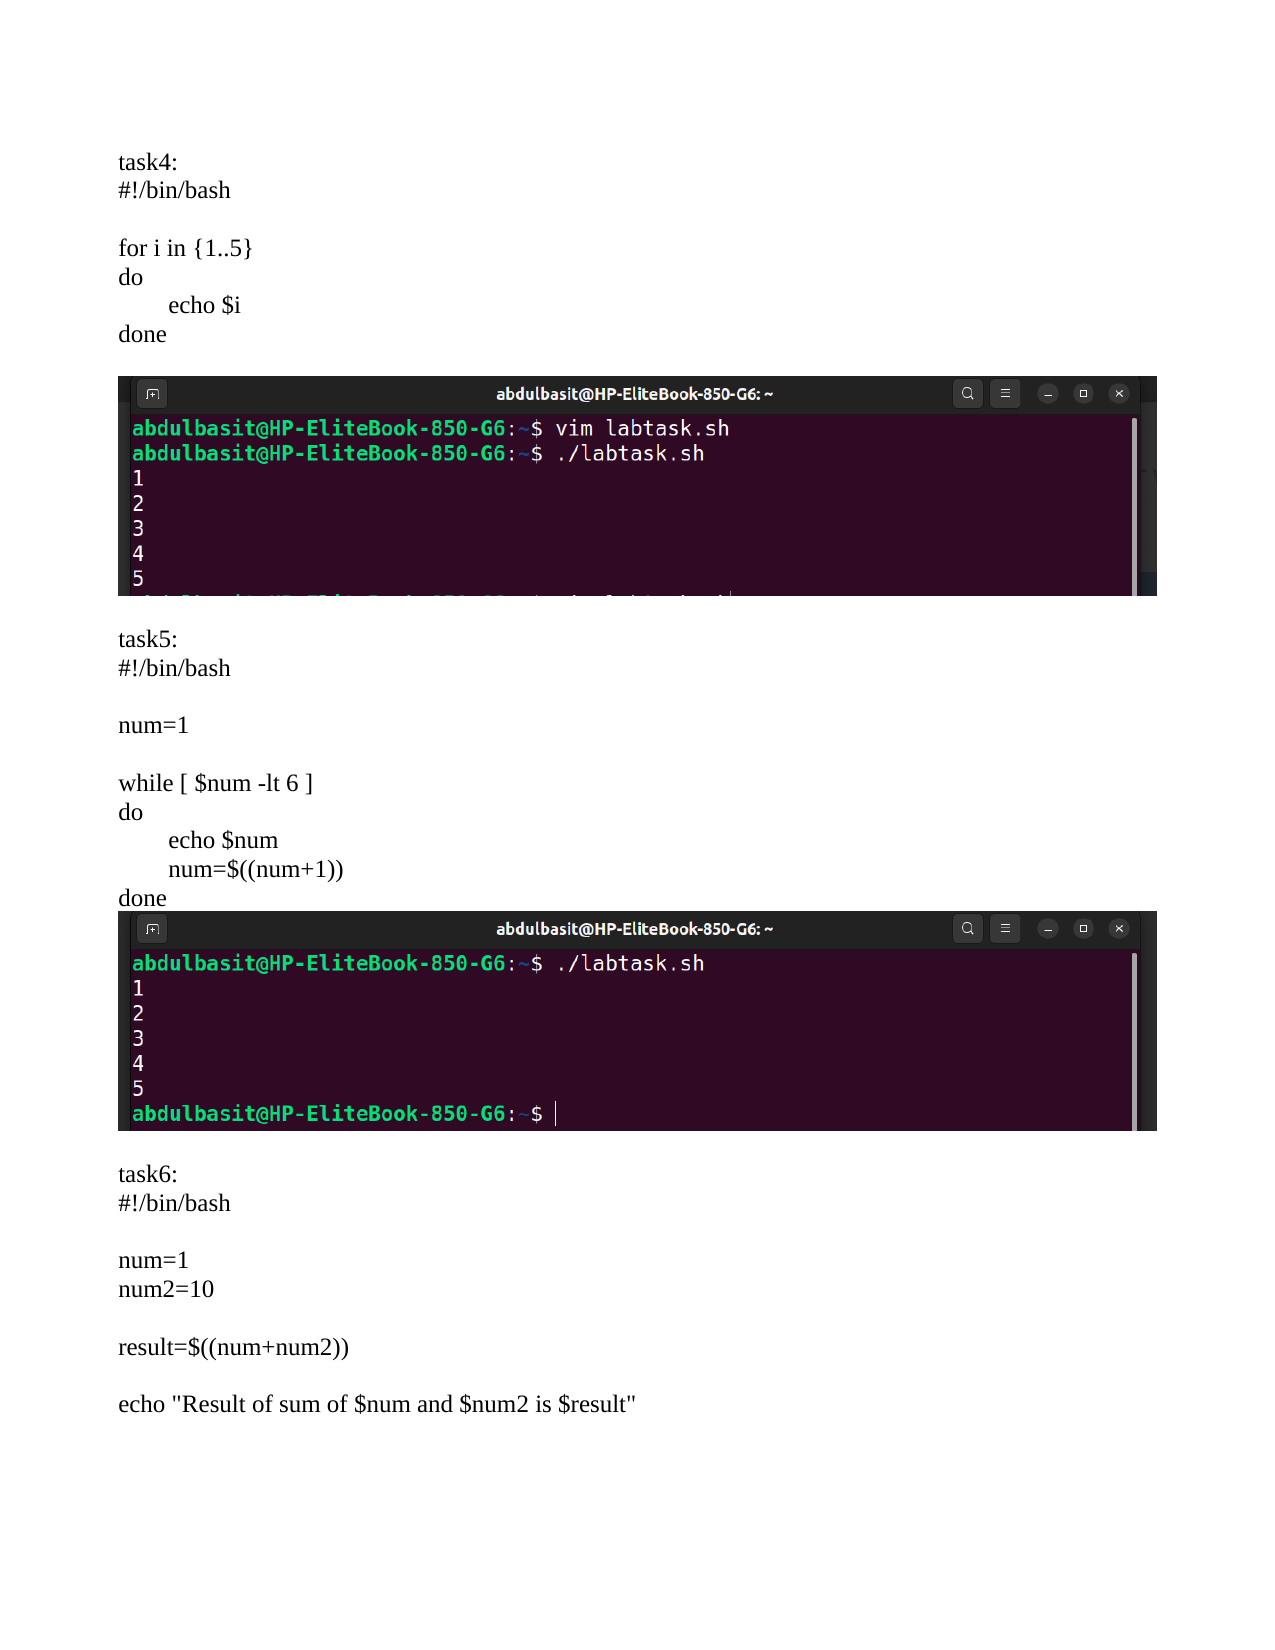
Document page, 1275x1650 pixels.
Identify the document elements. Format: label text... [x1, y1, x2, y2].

text while [ $num -lt 6 ] [118, 768, 1157, 797]
text #!/bin/bash [118, 176, 1157, 204]
text task4: [118, 147, 1157, 176]
text num=1 [118, 711, 1157, 739]
picture [118, 911, 1157, 1131]
text done [118, 319, 1157, 348]
text echo $i [118, 291, 1157, 319]
text #!/bin/bash [118, 1188, 1157, 1217]
text do [118, 797, 1157, 826]
text task5: [118, 624, 1157, 653]
text echo "Result of sum of $num and $num2 is $result" [118, 1389, 1157, 1418]
text result=$((num+num2)) [118, 1332, 1157, 1361]
text echo $num [118, 826, 1157, 854]
text task6: [118, 1159, 1157, 1188]
text num=1 [118, 1246, 1157, 1274]
text num=$((num+1)) [118, 854, 1157, 883]
text done [118, 883, 1157, 911]
text do [118, 262, 1157, 291]
text for i in {1..5} [118, 233, 1157, 262]
picture [118, 376, 1157, 596]
text num2=10 [118, 1274, 1157, 1303]
text #!/bin/bash [118, 653, 1157, 682]
